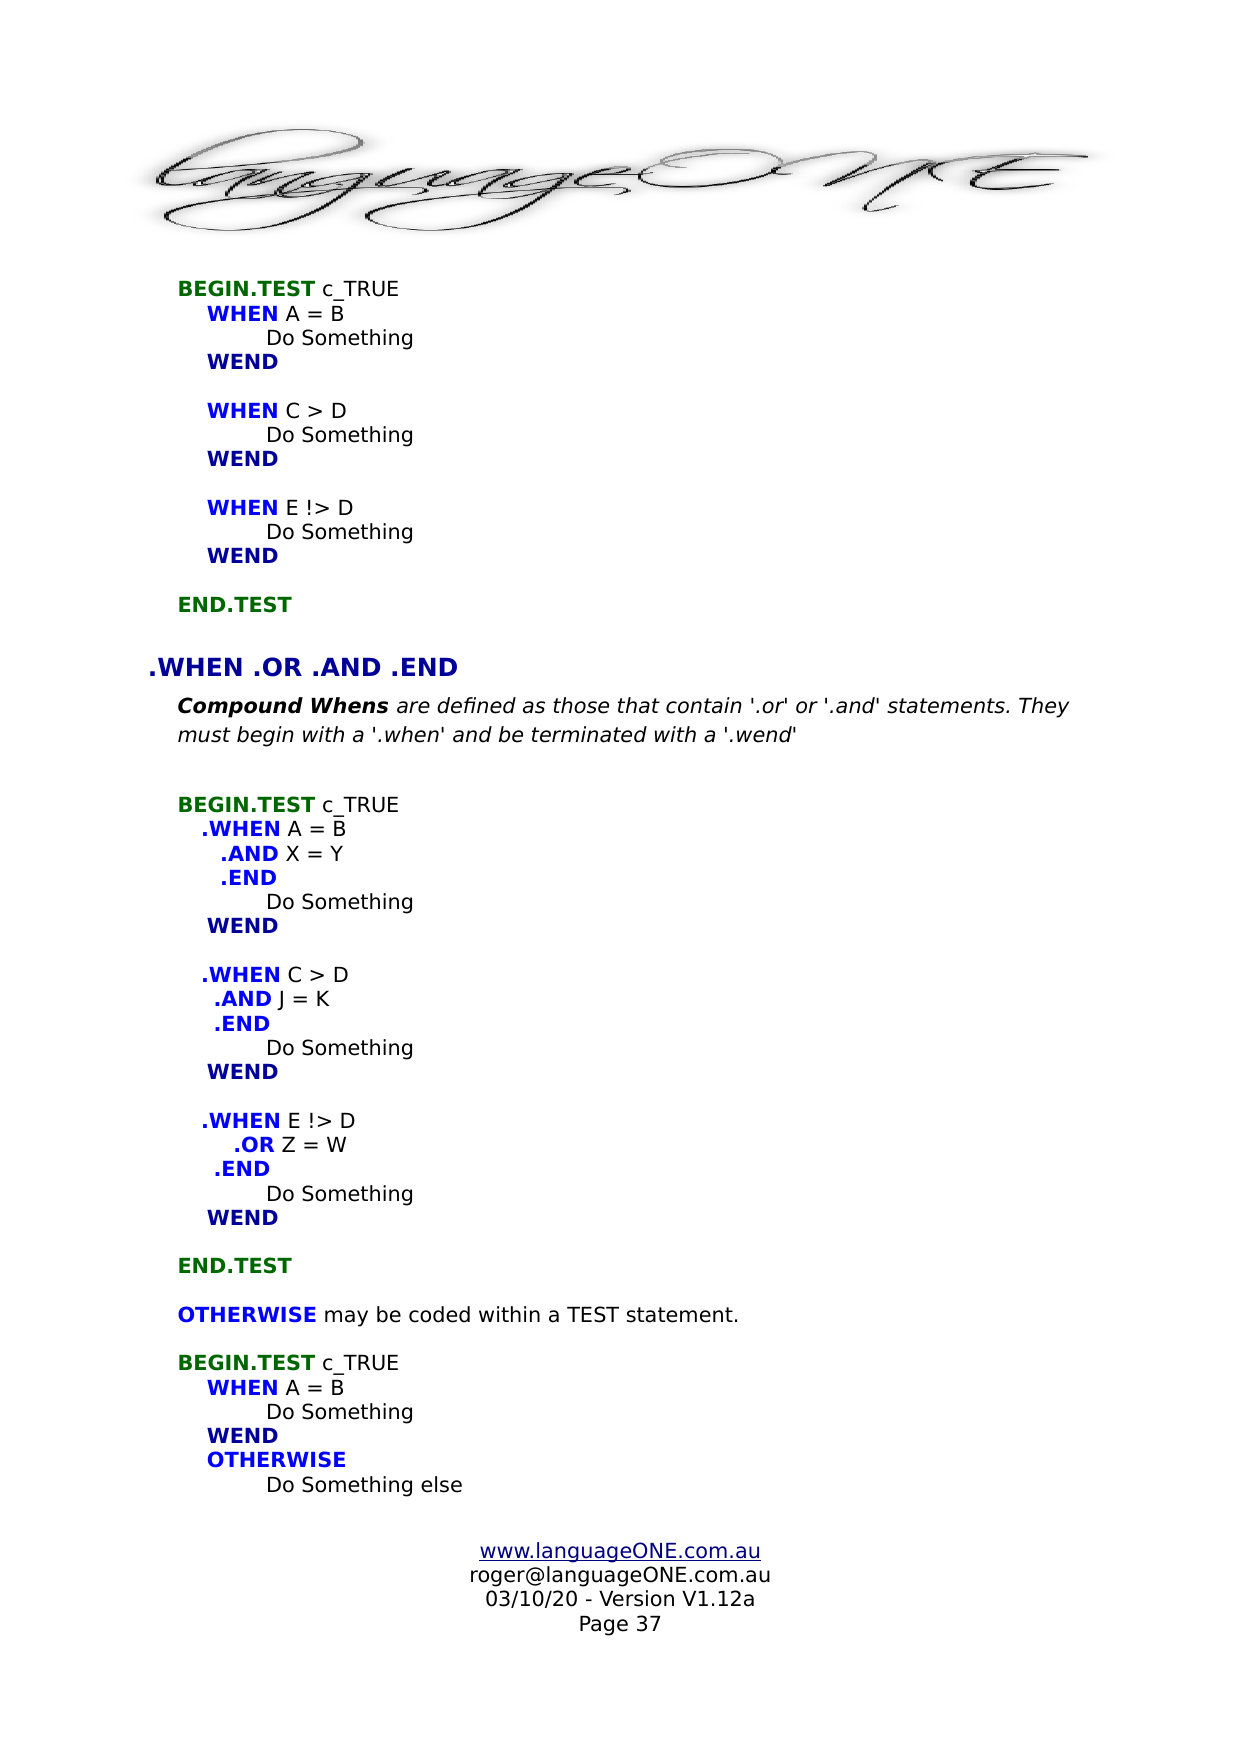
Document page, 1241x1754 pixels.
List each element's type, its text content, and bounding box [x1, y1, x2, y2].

text WEND [207, 914, 1122, 939]
subtitle .WHEN .OR .AND .END [148, 653, 1122, 682]
text OTHERWISE [207, 1448, 1122, 1473]
text Do Something [207, 1400, 1122, 1424]
text WEND [207, 447, 1122, 472]
text OTHERWISE may be coded within a TEST statement. [177, 1303, 1122, 1327]
text Do Something [207, 1182, 1122, 1206]
text BEGIN.TEST c_TRUE [177, 793, 1122, 817]
text WEND [207, 350, 1122, 374]
text .END [207, 1157, 1122, 1182]
text .END [207, 866, 1122, 890]
text WEND [207, 544, 1122, 569]
text WHEN E !> D [207, 496, 1122, 520]
text .WHEN A = B [201, 817, 1122, 842]
text Compound Whens are defined as those that contain '.or' or '.and' statements. They must begin with a '.when' and be terminated with a '.wend' [177, 694, 1122, 748]
text Do Something [207, 326, 1122, 350]
text .END [207, 1012, 1122, 1036]
text Do Something [207, 520, 1122, 544]
text .OR Z = W [207, 1133, 1122, 1157]
text END.TEST [177, 1254, 1122, 1279]
text .AND J = K [207, 987, 1122, 1012]
text WHEN A = B [207, 302, 1122, 326]
text Do Something [207, 890, 1122, 914]
text .WHEN C > D [201, 963, 1122, 987]
text WEND [207, 1060, 1122, 1084]
text BEGIN.TEST c_TRUE [177, 277, 1122, 302]
text BEGIN.TEST c_TRUE [177, 1351, 1122, 1376]
text WHEN A = B [207, 1376, 1122, 1400]
text Do Something [207, 423, 1122, 447]
text WEND [207, 1424, 1122, 1448]
text .WHEN E !> D [201, 1109, 1122, 1133]
picture [125, 120, 1118, 239]
text WEND [207, 1206, 1122, 1230]
text END.TEST [177, 593, 1122, 617]
text .AND X = Y [207, 842, 1122, 866]
text Do Something else [207, 1473, 1122, 1497]
text Do Something [207, 1036, 1122, 1060]
text WHEN C > D [207, 399, 1122, 423]
